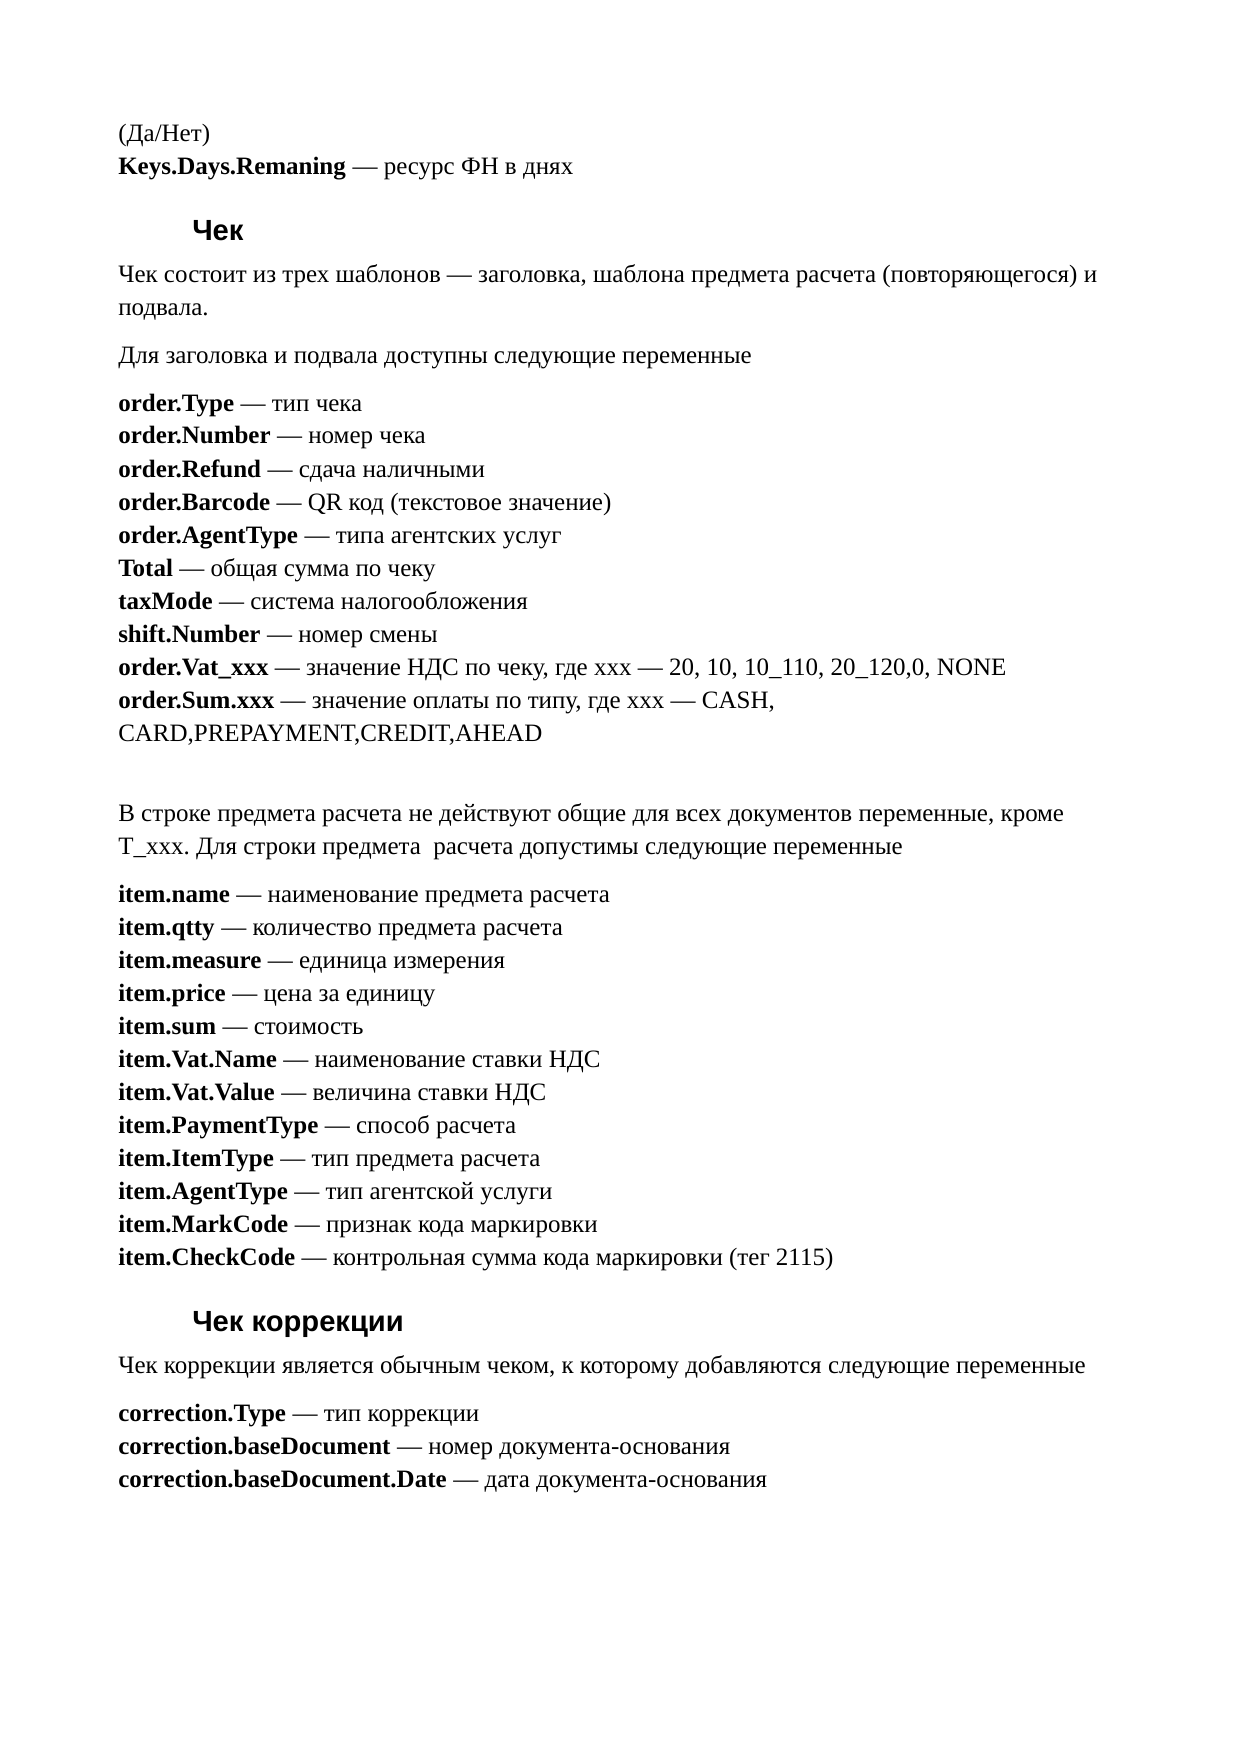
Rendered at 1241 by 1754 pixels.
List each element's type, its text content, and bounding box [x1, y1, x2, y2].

text item.name — наименование предмета расчета item.qtty — количество предмета расчета item.measure — единица измерения item.price — цена за единицу item.sum — стоимость item.Vat.Name — наименование ставки НДС item.Vat.Value — величина ставки НДС item.PaymentType — способ расчета item.ItemType — тип предмета расчета item.AgentType — тип агентской услуги item.MarkCode — признак кода маркировки item.CheckCode — контрольная сумма кода маркировки (тег 2115) [118, 879, 1122, 1271]
subtitle Чек коррекции [118, 1304, 1122, 1338]
text Чек состоит из трех шаблонов — заголовка, шаблона предмета расчета (повторяющегося) и подвала. [118, 259, 1122, 321]
text (Да/Нет) Keys.Days.Remaning — ресурс ФН в днях [118, 118, 1122, 180]
text В строке предмета расчета не действуют общие для всех документов переменные, кроме T_xxx. Для строки предмета расчета допустимы следующие переменные [118, 798, 1122, 860]
subtitle Чек [118, 213, 1122, 247]
text Для заголовка и подвала доступны следующие переменные [118, 340, 1122, 369]
text correction.Type — тип коррекции correction.baseDocument — номер документа-основания correction.baseDocument.Date — дата документа-основания [118, 1398, 1122, 1493]
text order.Type — тип чека order.Number — номер чека order.Refund — сдача наличными order.Barcode — QR код (текстовое значение) order.AgentType — типа агентских услуг Total — общая сумма по чеку taxMode — система налогообложения shift.Number — номер смены order.Vat_xxx — значение НДС по чеку, где xxx — 20, 10, 10_110, 20_120,0, NONE order.Sum.xxx — значение оплаты по типу, где xxx — CASH, CARD,PREPAYMENT,CREDIT,AHEAD [118, 388, 1122, 779]
text Чек коррекции является обычным чеком, к которому добавляются следующие переменные [118, 1351, 1122, 1379]
